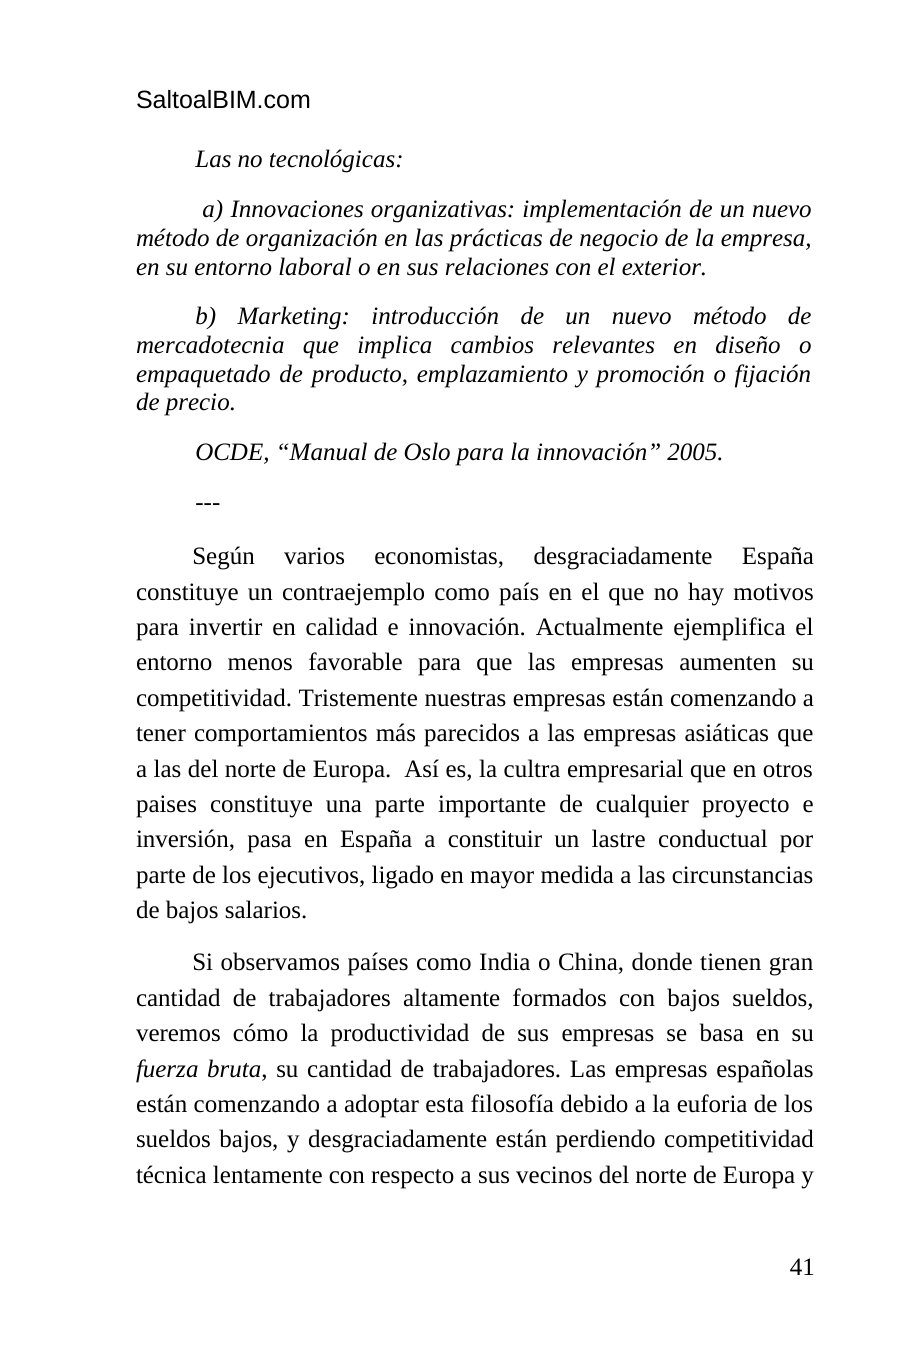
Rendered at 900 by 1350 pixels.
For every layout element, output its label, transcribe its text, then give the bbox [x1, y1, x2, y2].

text --- [136, 487, 814, 515]
text Según varios economistas, desgraciadamente España constituye un contraejemplo como país en el que no hay motivos para invertir en calidad e innovación. Actualmente ejemplifica el entorno menos favorable para que las empresas aumenten su competitividad. Tristemente nuestras empresas están comenzando a tener comportamientos más parecidos a las empresas asiáticas que a las del norte de Europa. Así es, la cultra empresarial que en otros paises constituye una parte importante de cualquier proyecto e inversión, pasa en España a constituir un lastre conductual por parte de los ejecutivos, ligado en mayor medida a las circunstancias de bajos salarios. [136, 536, 814, 926]
text a) Innovaciones organizativas: implementación de un nuevo método de organización en las prácticas de negocio de la empresa, en su entorno laboral o en sus relaciones con el exterior. [136, 194, 814, 280]
text Si observamos países como India o China, donde tienen gran cantidad de trabajadores altamente formados con bajos sueldos, veremos cómo la productividad de sus empresas se basa en su fuerza bruta, su cantidad de trabajadores. Las empresas españolas están comenzando a adoptar esta filosofía debido a la euforia de los sueldos bajos, y desgraciadamente están perdiendo competitividad técnica lentamente con respecto a sus vecinos del norte de Europa y [136, 942, 814, 1190]
text OCDE, “Manual de Oslo para la innovación” 2005. [136, 437, 814, 466]
text Las no tecnológicas: [136, 144, 814, 173]
text b) Marketing: introducción de un nuevo método de mercadotecnia que implica cambios relevantes en diseño o empaquetado de producto, emplazamiento y promoción o fijación de precio. [136, 301, 814, 416]
